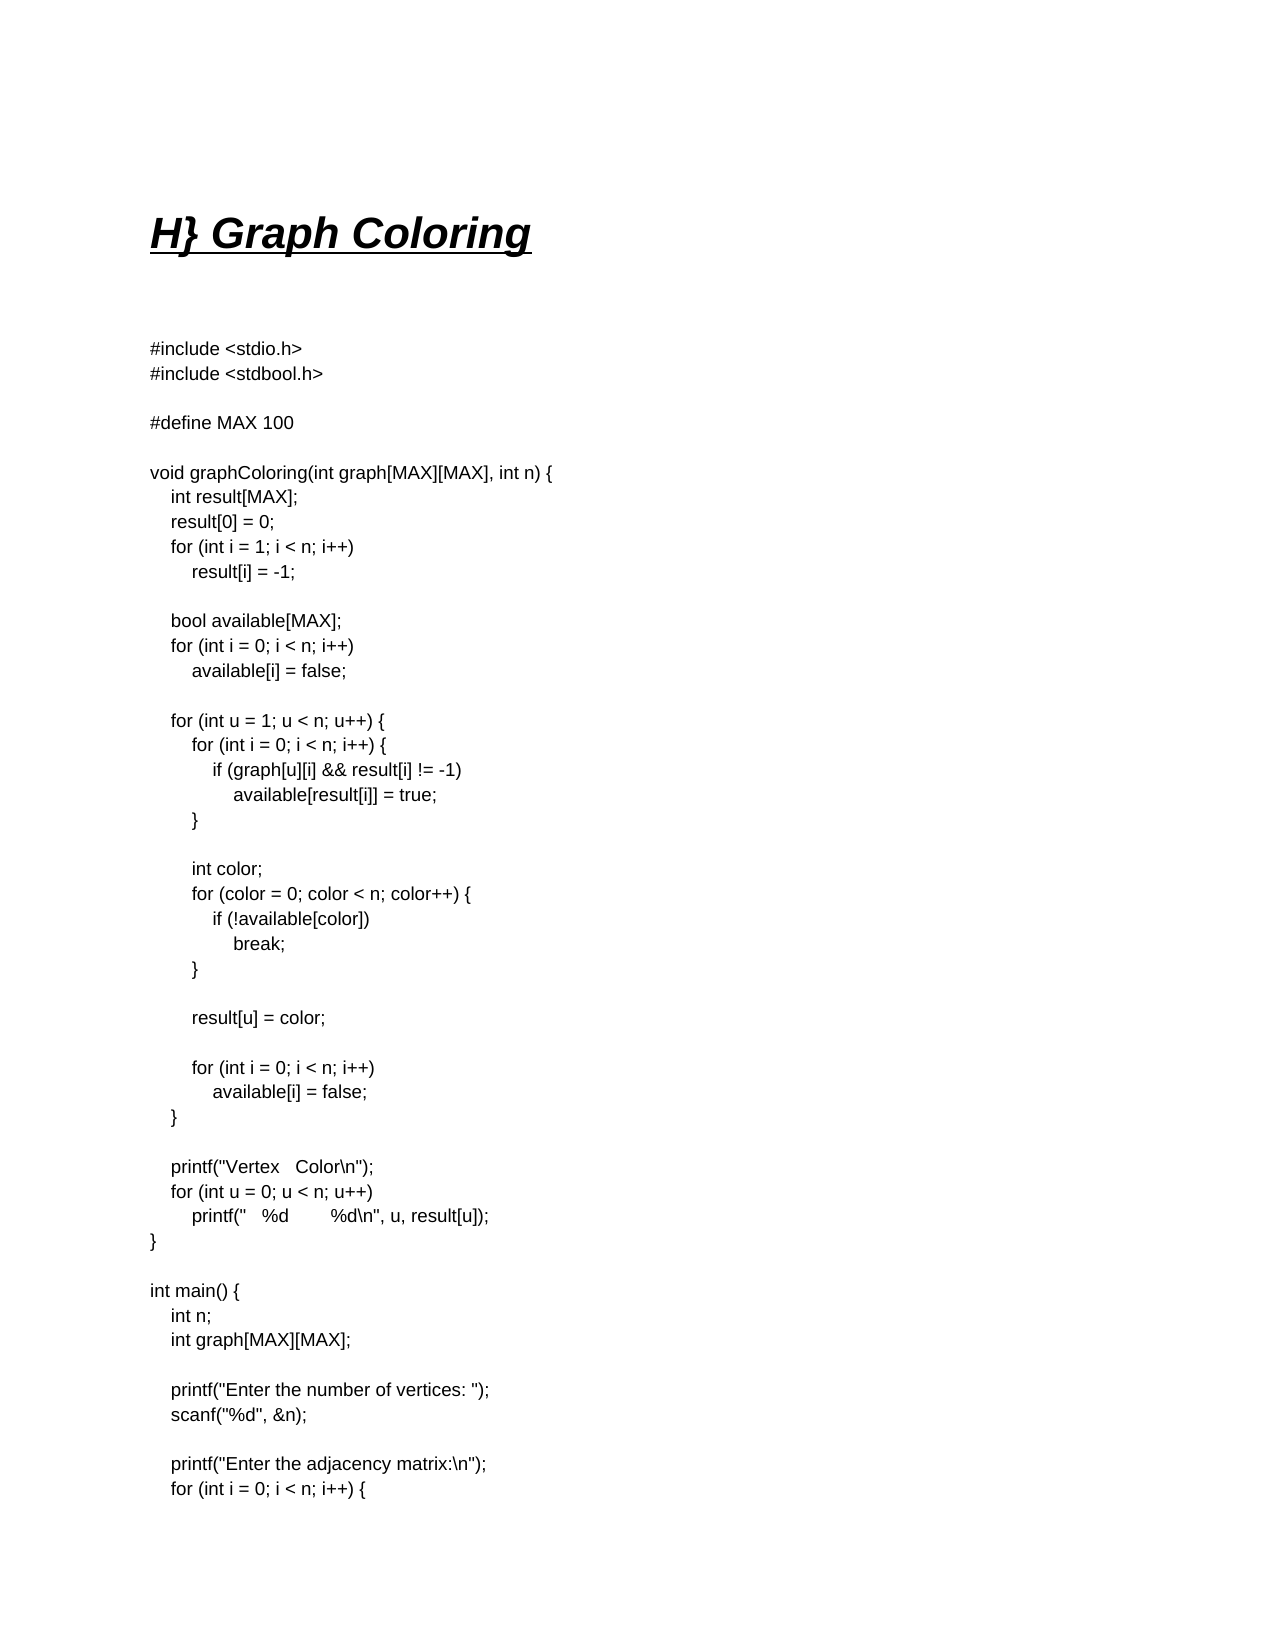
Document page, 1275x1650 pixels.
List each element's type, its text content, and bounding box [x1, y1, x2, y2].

text int color; [150, 858, 1125, 880]
text } [150, 1106, 1125, 1128]
text for (int u = 1; u < n; u++) { [150, 709, 1125, 731]
text result[u] = color; [150, 1007, 1125, 1028]
text } [150, 957, 1125, 979]
text for (color = 0; color < n; color++) { [150, 883, 1125, 904]
text printf("Enter the adjacency matrix:\n"); [150, 1453, 1125, 1475]
text for (int i = 0; i < n; i++) [150, 1056, 1125, 1078]
text int main() { [150, 1279, 1125, 1301]
text scanf("%d", &n); [150, 1403, 1125, 1425]
text bool available[MAX]; [150, 610, 1125, 632]
text break; [150, 932, 1125, 954]
text printf("Vertex Color\n"); [150, 1156, 1125, 1177]
text available[i] = false; [150, 660, 1125, 681]
text #include <stdbool.h> [150, 362, 1125, 384]
text for (int u = 0; u < n; u++) [150, 1180, 1125, 1202]
text for (int i = 0; i < n; i++) { [150, 734, 1125, 756]
text available[i] = false; [150, 1081, 1125, 1103]
text printf(" %d %d\n", u, result[u]); [150, 1205, 1125, 1227]
text #define MAX 100 [150, 412, 1125, 433]
text result[0] = 0; [150, 511, 1125, 533]
text void graphColoring(int graph[MAX][MAX], int n) { [150, 461, 1125, 483]
text for (int i = 0; i < n; i++) [150, 635, 1125, 657]
text if (!available[color]) [150, 908, 1125, 929]
text int n; [150, 1304, 1125, 1326]
text H} Graph Coloring [150, 208, 1125, 258]
text #include <stdio.h> [150, 337, 1125, 359]
text available[result[i]] = true; [150, 784, 1125, 805]
text result[i] = -1; [150, 561, 1125, 582]
text printf("Enter the number of vertices: "); [150, 1379, 1125, 1400]
text int result[MAX]; [150, 486, 1125, 508]
text int graph[MAX][MAX]; [150, 1329, 1125, 1351]
text } [150, 1230, 1125, 1252]
text } [150, 808, 1125, 830]
text if (graph[u][i] && result[i] != -1) [150, 759, 1125, 781]
text for (int i = 1; i < n; i++) [150, 536, 1125, 557]
text for (int i = 0; i < n; i++) { [150, 1478, 1125, 1499]
